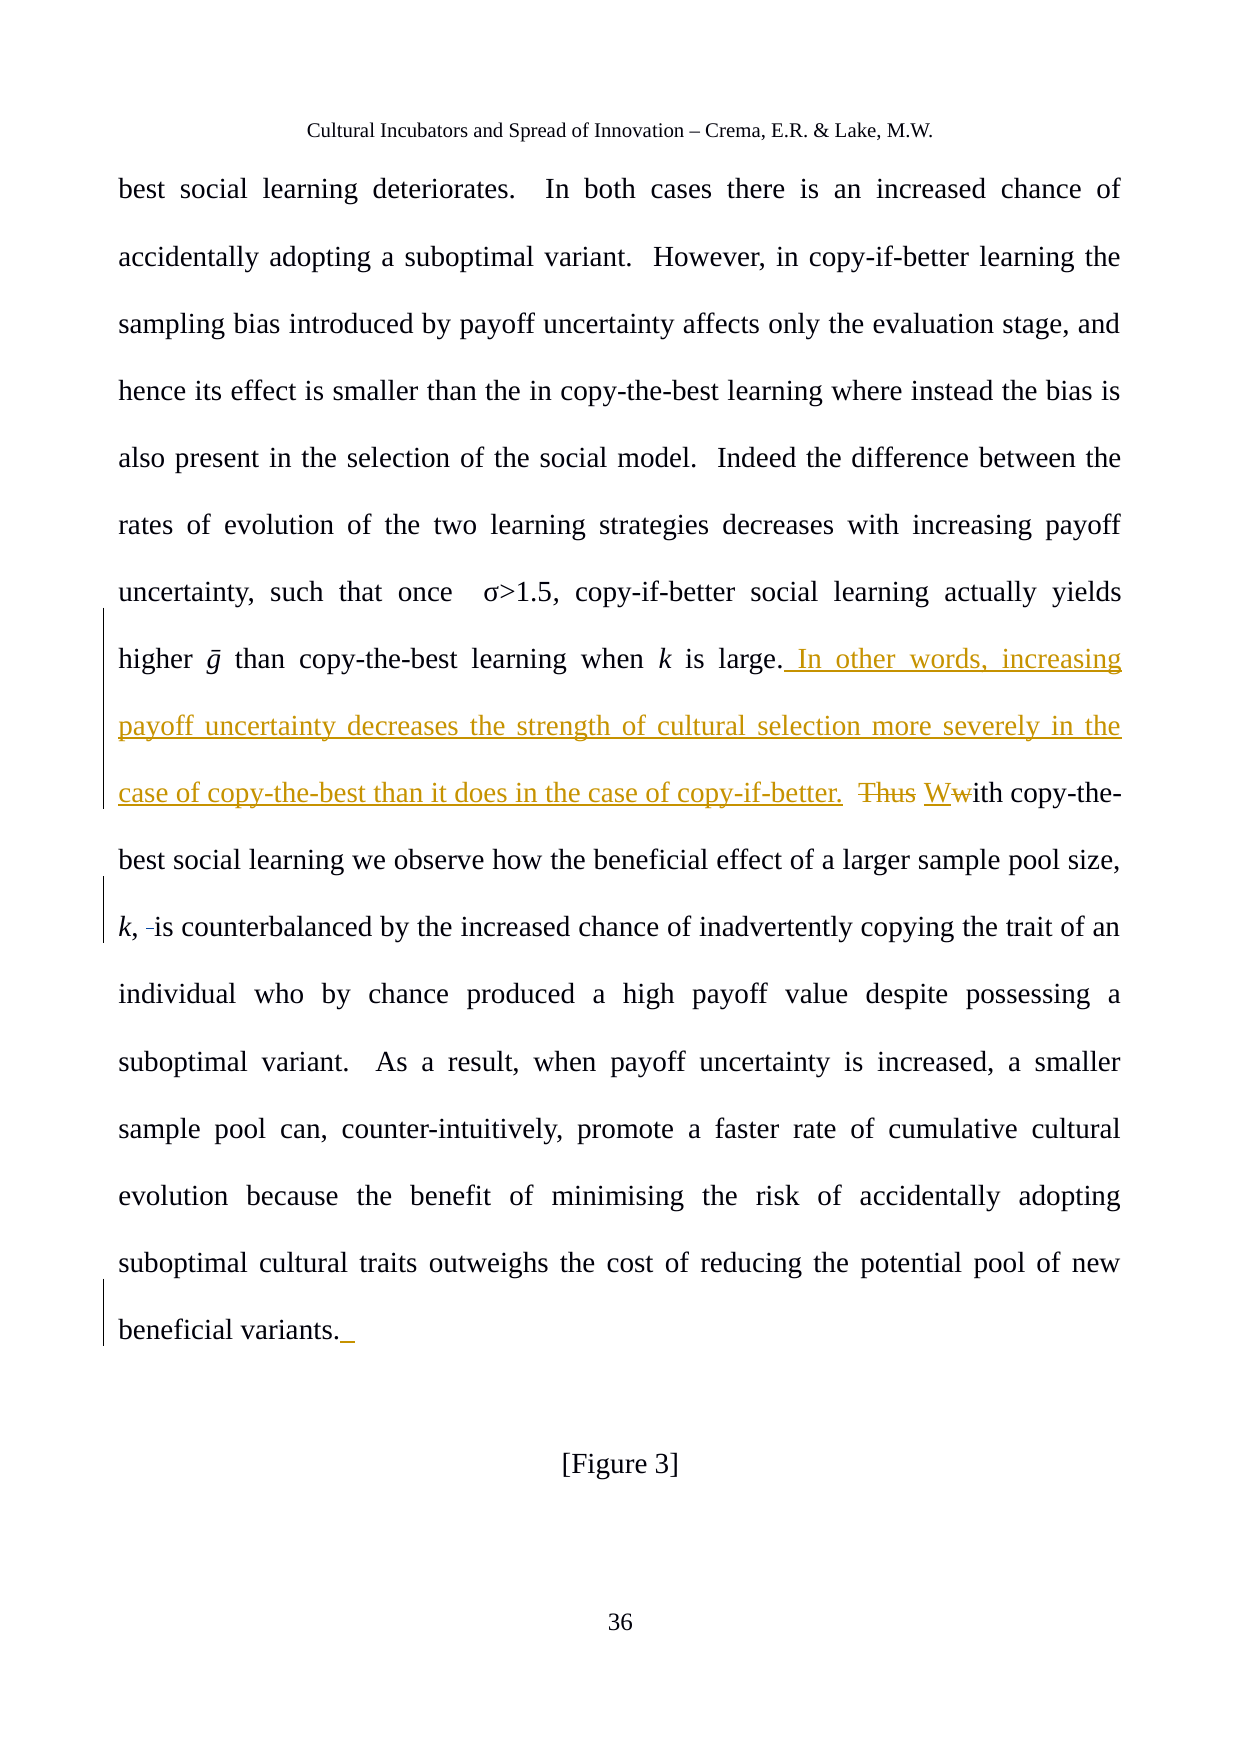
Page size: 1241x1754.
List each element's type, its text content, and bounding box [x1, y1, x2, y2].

text [Figure 3] [118, 1446, 1122, 1480]
text case of copy-the-best than it does in the case of copy-if-better. With copy-the-best social learning we observe how the beneficial effect of a larger sample pool size, k, is counterbalanced by the increased chance of inadvertently copying the trait of an individual who by chance produced a high payoff value despite possessing a suboptimal variant. As a result, when payoff uncertainty is increased, a smaller sample pool can, counter-intuitively, promote a faster rate of cumulative cultural evolution because the benefit of minimising the risk of accidentally adopting suboptimal cultural traits outweighs the cost of reducing the potential pool of new beneficial variants. [118, 739, 1122, 1346]
text best social learning deteriorates. In both cases there is an increased chance of accidentally adopting a suboptimal variant. However, in copy-if-better learning the sampling bias introduced by payoff uncertainty affects only the evaluation stage, and hence its effect is smaller than the in copy-the-best learning where instead the bias is also present in the selection of the social model. Indeed the difference between the rates of evolution of the two learning strategies decreases with increasing payoff uncertainty, such that once σ>1.5, copy-if-better social learning actually yields higher ḡ than copy-the-best learning when k is large. In other words, increasing payoff uncertainty decreases the strength of cultural selection more severely in the [118, 172, 1122, 737]
